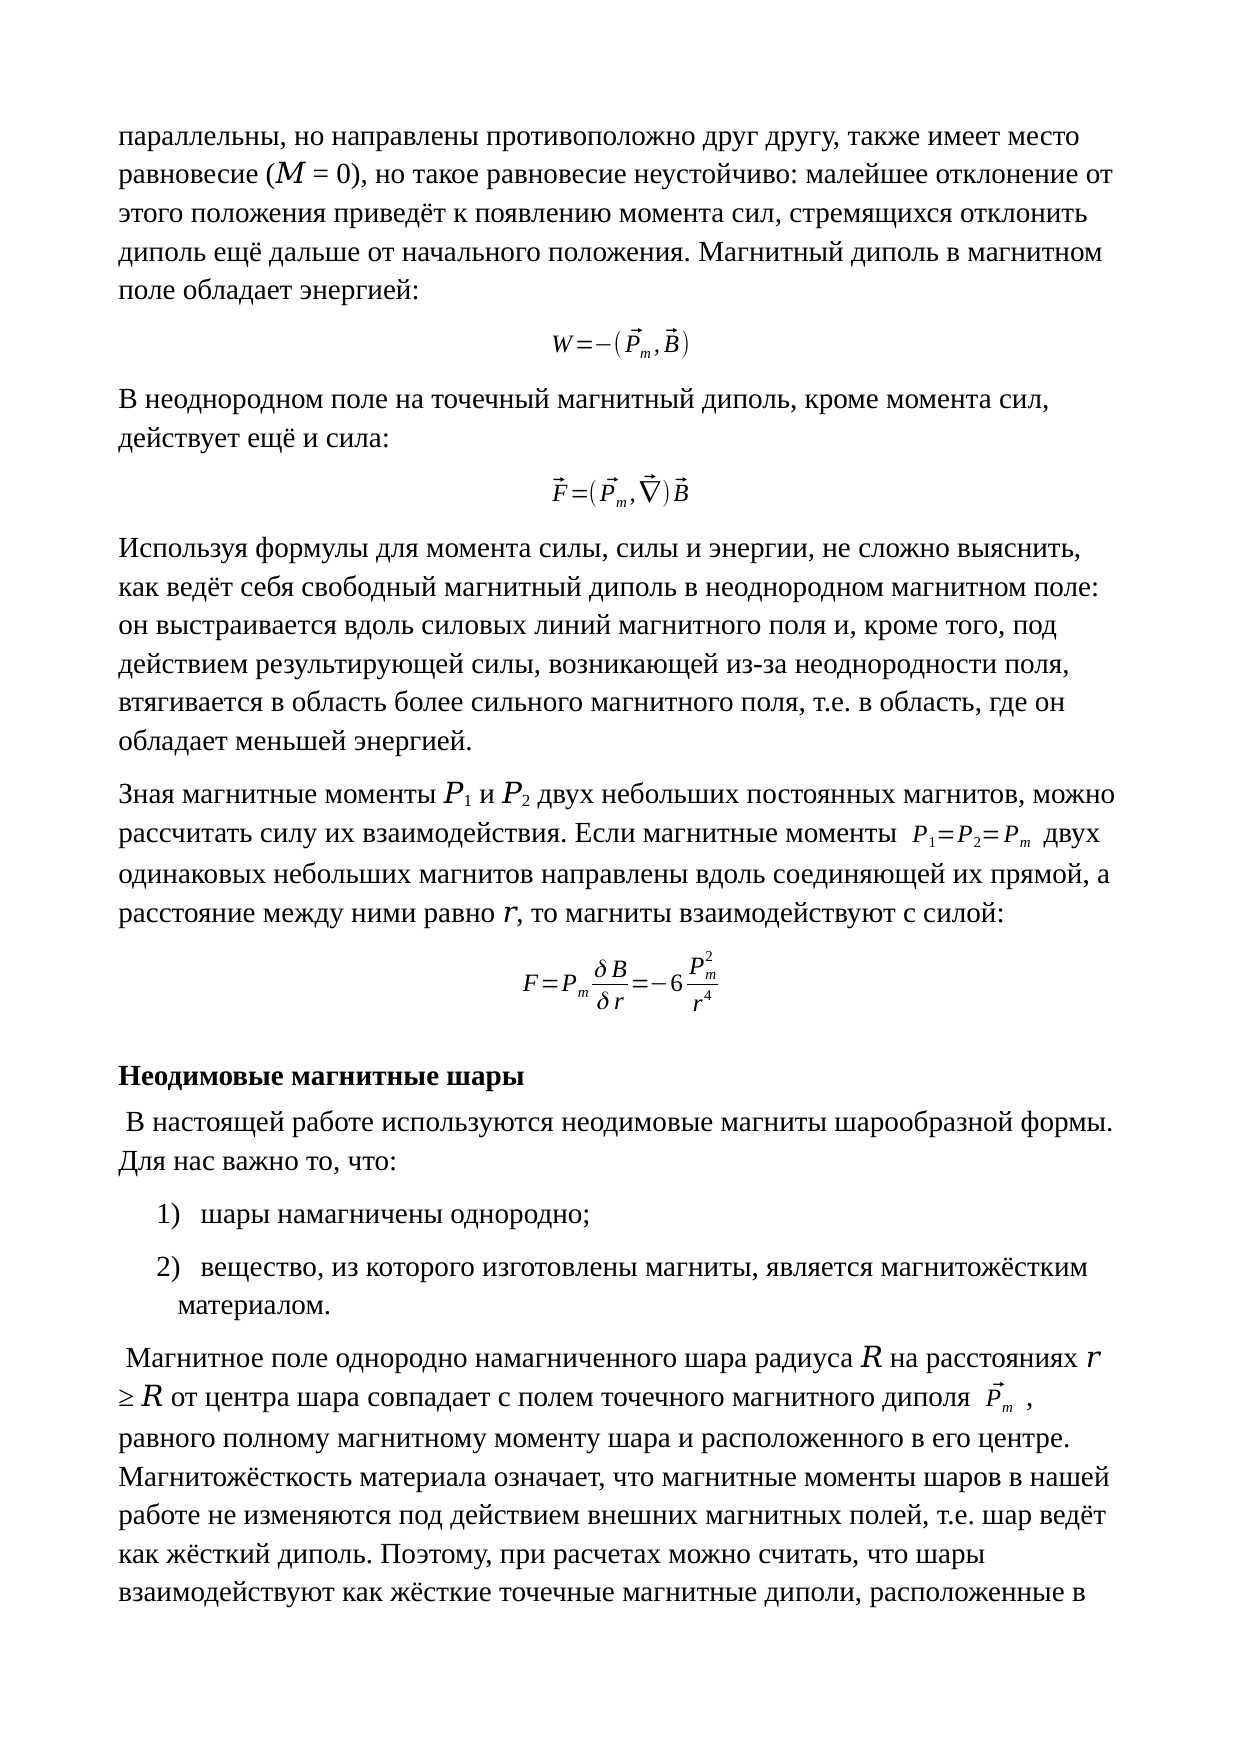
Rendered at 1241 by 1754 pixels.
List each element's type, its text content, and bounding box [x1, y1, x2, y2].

text В настоящей работе используются неодимовые магниты шарообразной формы. Для нас важно то, что: [118, 1104, 1122, 1176]
list вещество, из которого изготовлены магниты, является магнитожёстким материалом. [156, 1249, 1122, 1321]
text Под действием вращающего момента виток с током или постоянный магнит поворачивается так, чтобы его магнитный момент выстроился вдоль вектора индукции магнитного поля. Это — положение устойчивого равновесия: при отклонении от этого положения возникает механический момент внешних сил, возвращающий диполь к положению равновесия. В положении, когда и параллельны, но направлены противоположно друг другу, также имеет место равновесие (𝑀 = 0), но такое равновесие неустойчиво: малейшее отклонение от этого положения приведёт к появлению момента сил, стремящихся отклонить диполь ещё дальше от начального положения. Магнитный диполь в магнитном поле обладает энергией: [118, 118, 1122, 306]
subtitle Неодимовые магнитные шары [118, 1058, 1122, 1092]
list шары намагничены однородно; [156, 1196, 1122, 1229]
text Используя формулы для момента силы, силы и энергии, не сложно выяснить, как ведёт себя свободный магнитный диполь в неоднородном магнитном поле: он выстраивается вдоль силовых линий магнитного поля и, кроме того, под действием результирующей силы, возникающей из-за неоднородности поля, втягивается в область более сильного магнитного поля, т.е. в область, где он обладает меньшей энергией. [118, 530, 1122, 757]
text Зная магнитные моменты 𝑃1 и 𝑃2 двух небольших постоянных магнитов, можно рассчитать силу их взаимодействия. Если магнитные моменты двух одинаковых небольших магнитов направлены вдоль соединяющей их прямой, а расстояние между ними равно 𝑟, то магниты взаимодействуют с силой: [118, 776, 1122, 928]
text В неоднородном поле на точечный магнитный диполь, кроме момента сил, действует ещё и сила: [118, 381, 1122, 453]
text Магнитное поле однородно намагниченного шара радиуса 𝑅 на расстояниях 𝑟 ≥ 𝑅 от центра шара совпадает с полем точечного магнитного диполя , равного полному магнитному моменту шара и расположенного в его центре. Магнитожёсткость материала означает, что магнитные моменты шаров в нашей работе не изменяются под действием внешних магнитных полей, т.е. шар ведёт как жёсткий диполь. Поэтому, при расчетах можно считать, что шары взаимодействуют как жёсткие точечные магнитные диполи, расположенные в [118, 1341, 1122, 1608]
